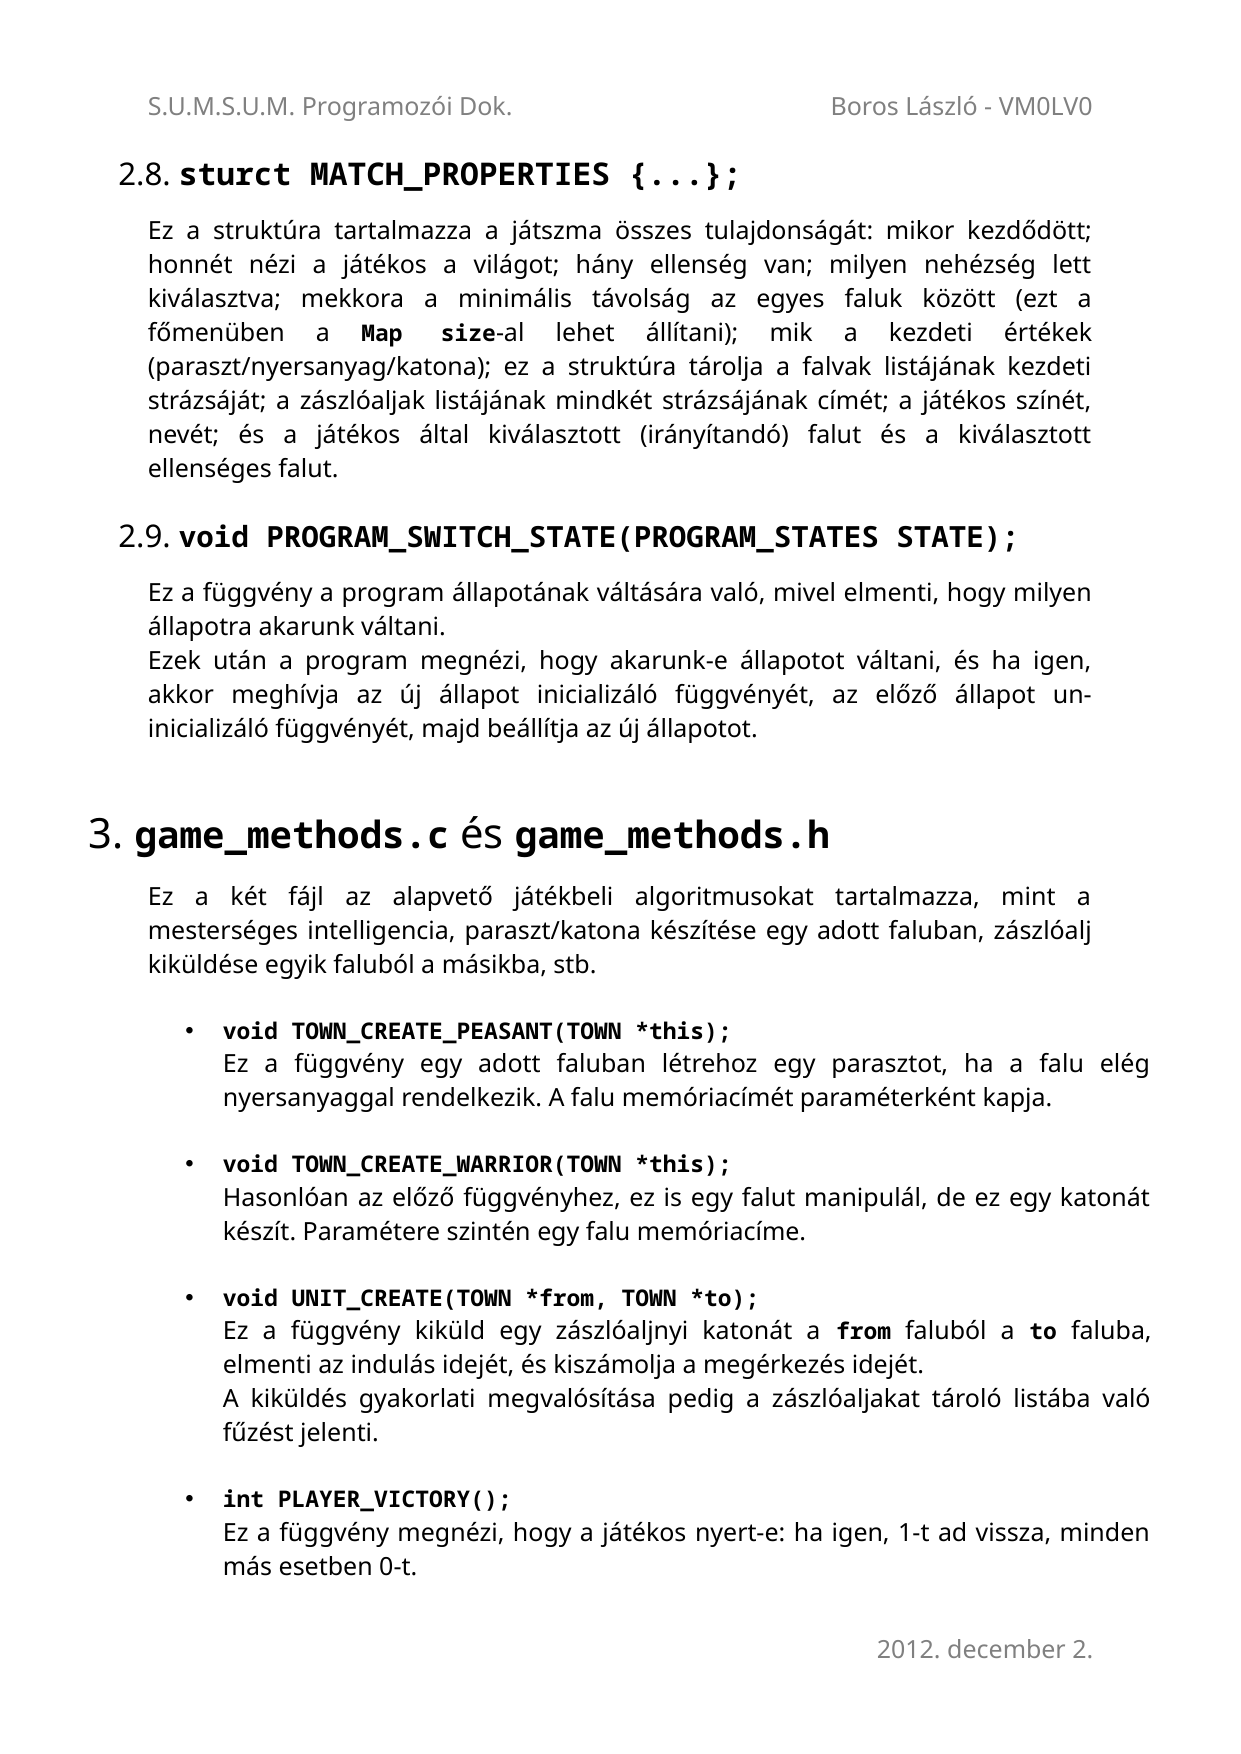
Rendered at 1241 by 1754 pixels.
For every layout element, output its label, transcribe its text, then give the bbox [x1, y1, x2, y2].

text 2.8. sturct MATCH_PROPERTIES {...}; [118, 152, 1152, 195]
list void TOWN_CREATE_PEASANT(TOWN *this); [185, 1015, 1152, 1046]
list Hasonlóan az előző függvényhez, ez is egy falut manipulál, de ez egy katonát készít. Paramétere szintén egy falu memóriacíme. [185, 1179, 1152, 1248]
list Ez a függvény kiküld egy zászlóaljnyi katonát a from faluból a to faluba, elmenti az indulás idejét, és kiszámolja a megérkezés idejét. [185, 1313, 1152, 1381]
list Ez a függvény egy adott faluban létrehoz egy parasztot, ha a falu elég nyersanyaggal rendelkezik. A falu memóriacímét paraméterként kapja. [185, 1046, 1152, 1114]
list void TOWN_CREATE_WARRIOR(TOWN *this); [185, 1148, 1152, 1179]
text Ez a két fájl az alapvető játékbeli algoritmusokat tartalmazza, mint a mesterséges intelligencia, paraszt/katona készítése egy adott faluban, zászlóalj kiküldése egyik faluból a másikba, stb. [148, 878, 1093, 981]
list int PLAYER_VICTORY(); [185, 1483, 1152, 1514]
text Ez a függvény a program állapotának váltására való, mivel elmenti, hogy milyen állapotra akarunk váltani. [148, 575, 1093, 643]
text 2.9. void PROGRAM_SWITCH_STATE(PROGRAM_STATES STATE); [118, 514, 1152, 557]
list void UNIT_CREATE(TOWN *from, TOWN *to); [185, 1282, 1152, 1313]
text 3. game_methods.c és game_methods.h [88, 804, 1152, 861]
list Ez a függvény megnézi, hogy a játékos nyert-e: ha igen, 1-t ad vissza, minden más esetben 0-t. [185, 1514, 1152, 1583]
list A kiküldés gyakorlati megvalósítása pedig a zászlóaljakat tároló listába való fűzést jelenti. [185, 1381, 1152, 1449]
text Ezek után a program megnézi, hogy akarunk-e állapotot váltani, és ha igen, akkor meghívja az új állapot inicializáló függvényét, az előző állapot un-inicializáló függvényét, majd beállítja az új állapotot. [148, 643, 1093, 745]
text Ez a struktúra tartalmazza a játszma összes tulajdonságát: mikor kezdődött; honnét nézi a játékos a világot; hány ellenség van; milyen nehézség lett kiválasztva; mekkora a minimális távolság az egyes faluk között (ezt a főmenüben a Map size-al lehet állítani); mik a kezdeti értékek (paraszt/nyersanyag/katona); ez a struktúra tárolja a falvak listájának kezdeti strázsáját; a zászlóaljak listájának mindkét strázsájának címét; a játékos színét, nevét; és a játékos által kiválasztott (irányítandó) falut és a kiválasztott ellenséges falut. [148, 212, 1093, 485]
